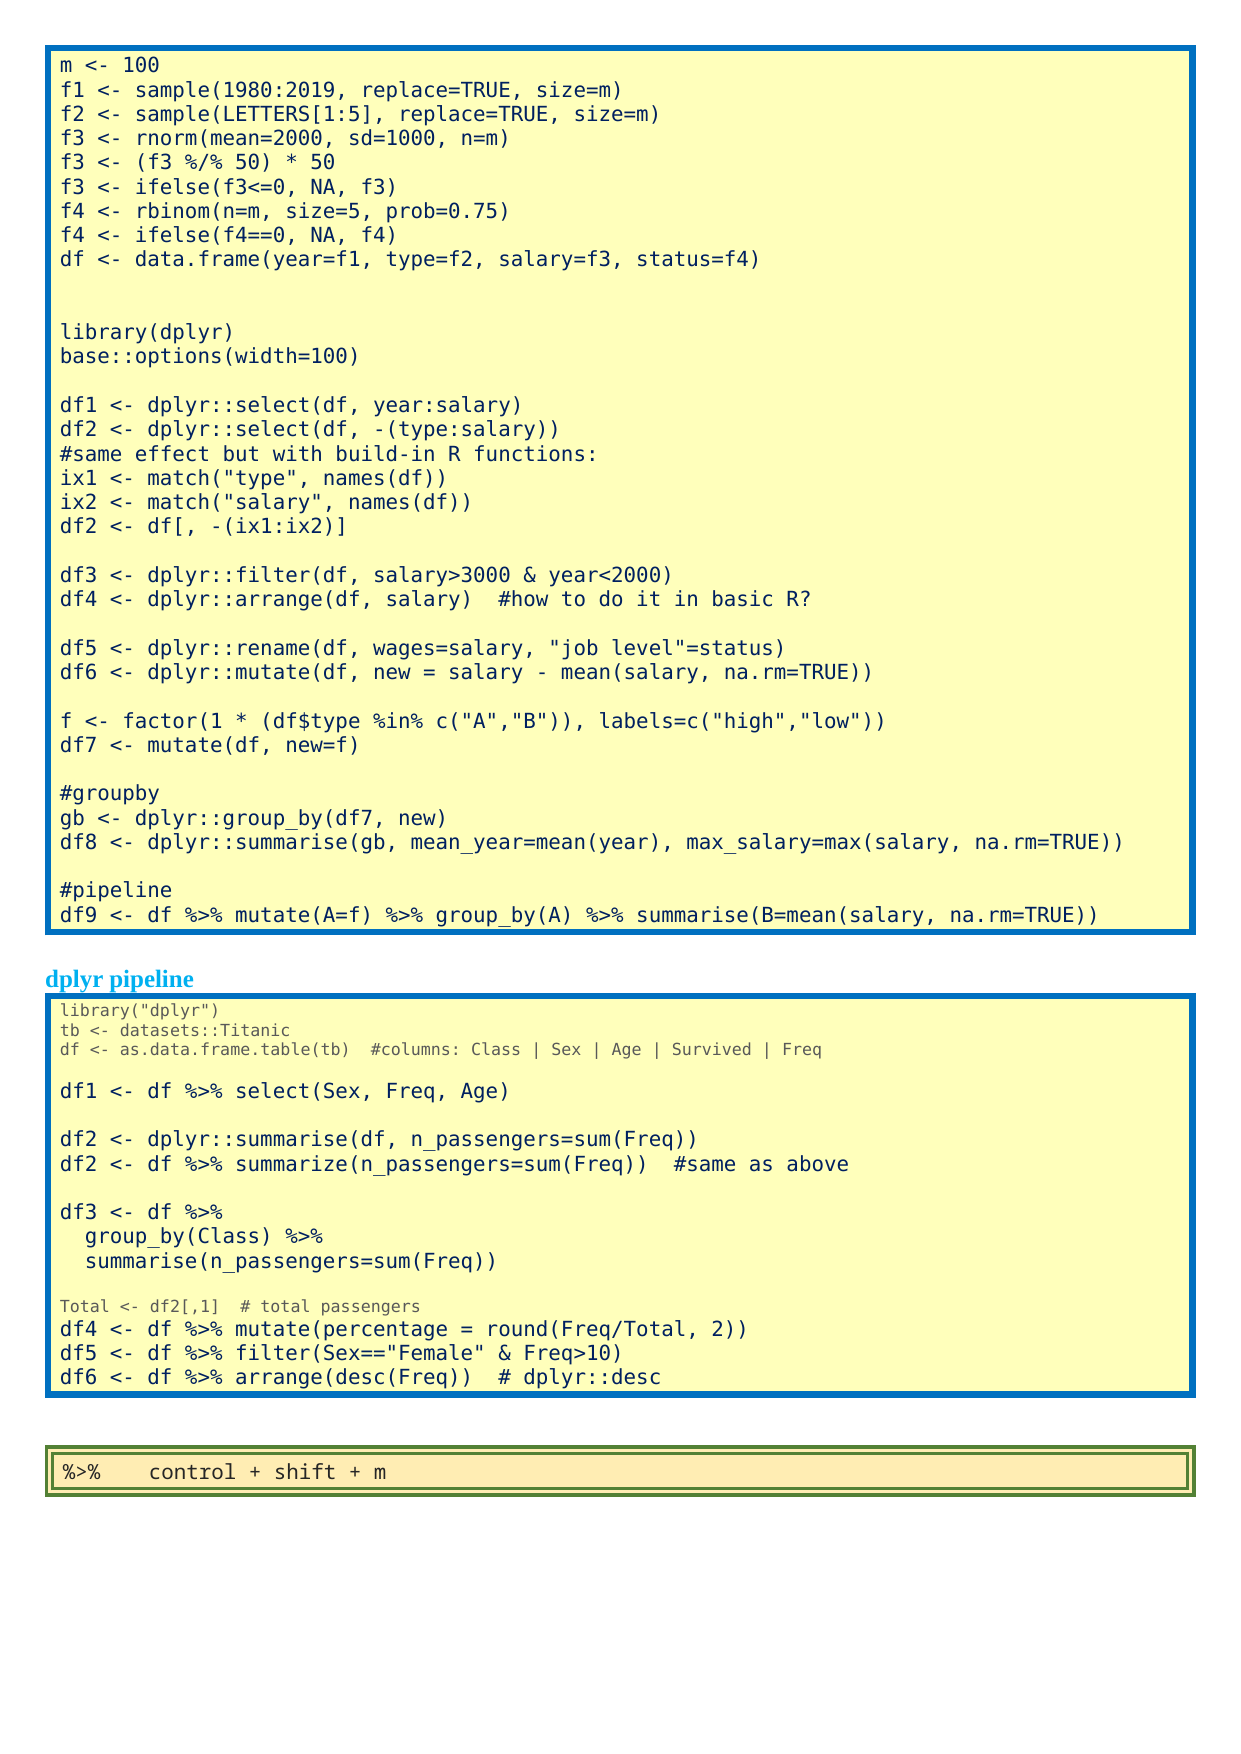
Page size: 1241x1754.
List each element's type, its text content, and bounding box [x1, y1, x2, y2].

text tb <- datasets::Titanic [51, 1012, 1189, 1032]
text ix2 <- match("salary", names(df)) [51, 482, 1189, 506]
text f3 <- ifelse(f3<=0, NA, f3) [51, 166, 1189, 191]
text df5 <- df %>% filter(Sex=="Female" & Freq>10) [51, 1332, 1189, 1357]
text #groupby [51, 773, 1189, 797]
text df <- as.data.frame.table(tb) #columns: Class | Sex | Age | Survived | Freq [51, 1032, 1189, 1051]
text df1 <- df %>% select(Sex, Freq, Age) [51, 1070, 1189, 1095]
text df1 <- dplyr::select(df, year:salary) [51, 385, 1189, 409]
text group_by(Class) %>% [51, 1216, 1189, 1240]
title dplyr pipeline [45, 964, 1196, 993]
text df7 <- mutate(df, new=f) [51, 724, 1189, 749]
text df6 <- dplyr::mutate(df, new = salary - mean(salary, na.rm=TRUE)) [51, 652, 1189, 676]
text f1 <- sample(1980:2019, replace=TRUE, size=m) [51, 69, 1189, 93]
text %>% control + shift + m [48, 1449, 1192, 1493]
text df8 <- dplyr::summarise(gb, mean_year=mean(year), max_salary=max(salary, na.rm=TRUE)) [51, 822, 1189, 846]
text df4 <- dplyr::arrange(df, salary) #how to do it in basic R? [51, 579, 1189, 603]
text df2 <- df[, -(ix1:ix2)] [51, 506, 1189, 530]
text Total <- df2[,1] # total passengers [51, 1289, 1189, 1308]
text df3 <- dplyr::filter(df, salary>3000 & year<2000) [51, 555, 1189, 579]
text df2 <- df %>% summarize(n_passengers=sum(Freq)) #same as above [51, 1143, 1189, 1167]
text f4 <- ifelse(f4==0, NA, f4) [51, 215, 1189, 239]
text df4 <- df %>% mutate(percentage = round(Freq/Total, 2)) [51, 1308, 1189, 1332]
text df3 <- df %>% [51, 1192, 1189, 1216]
text summarise(n_passengers=sum(Freq)) [51, 1240, 1189, 1264]
text f2 <- sample(LETTERS[1:5], replace=TRUE, size=m) [51, 93, 1189, 118]
text library(dplyr) [51, 312, 1189, 336]
text f <- factor(1 * (df$type %in% c("A","B")), labels=c("high","low")) [51, 700, 1189, 724]
text f3 <- rnorm(mean=2000, sd=1000, n=m) [51, 118, 1189, 142]
text df5 <- dplyr::rename(df, wages=salary, "job level"=status) [51, 627, 1189, 652]
text library("dplyr") [51, 999, 1189, 1012]
text f4 <- rbinom(n=m, size=5, prob=0.75) [51, 191, 1189, 215]
text gb <- dplyr::group_by(df7, new) [51, 797, 1189, 822]
text df9 <- df %>% mutate(A=f) %>% group_by(A) %>% summarise(B=mean(salary, na.rm=TRUE)) [51, 894, 1189, 929]
text #pipeline [51, 870, 1189, 894]
text #same effect but with build-in R functions: [51, 433, 1189, 458]
text df6 <- df %>% arrange(desc(Freq)) # dplyr::desc [51, 1357, 1189, 1391]
text m <- 100 [51, 51, 1189, 69]
text f3 <- (f3 %/% 50) * 50 [51, 142, 1189, 166]
text df <- data.frame(year=f1, type=f2, salary=f3, status=f4) [51, 239, 1189, 263]
text df2 <- dplyr::select(df, -(type:salary)) [51, 409, 1189, 433]
text ix1 <- match("type", names(df)) [51, 458, 1189, 482]
text base::options(width=100) [51, 336, 1189, 361]
text df2 <- dplyr::summarise(df, n_passengers=sum(Freq)) [51, 1119, 1189, 1143]
